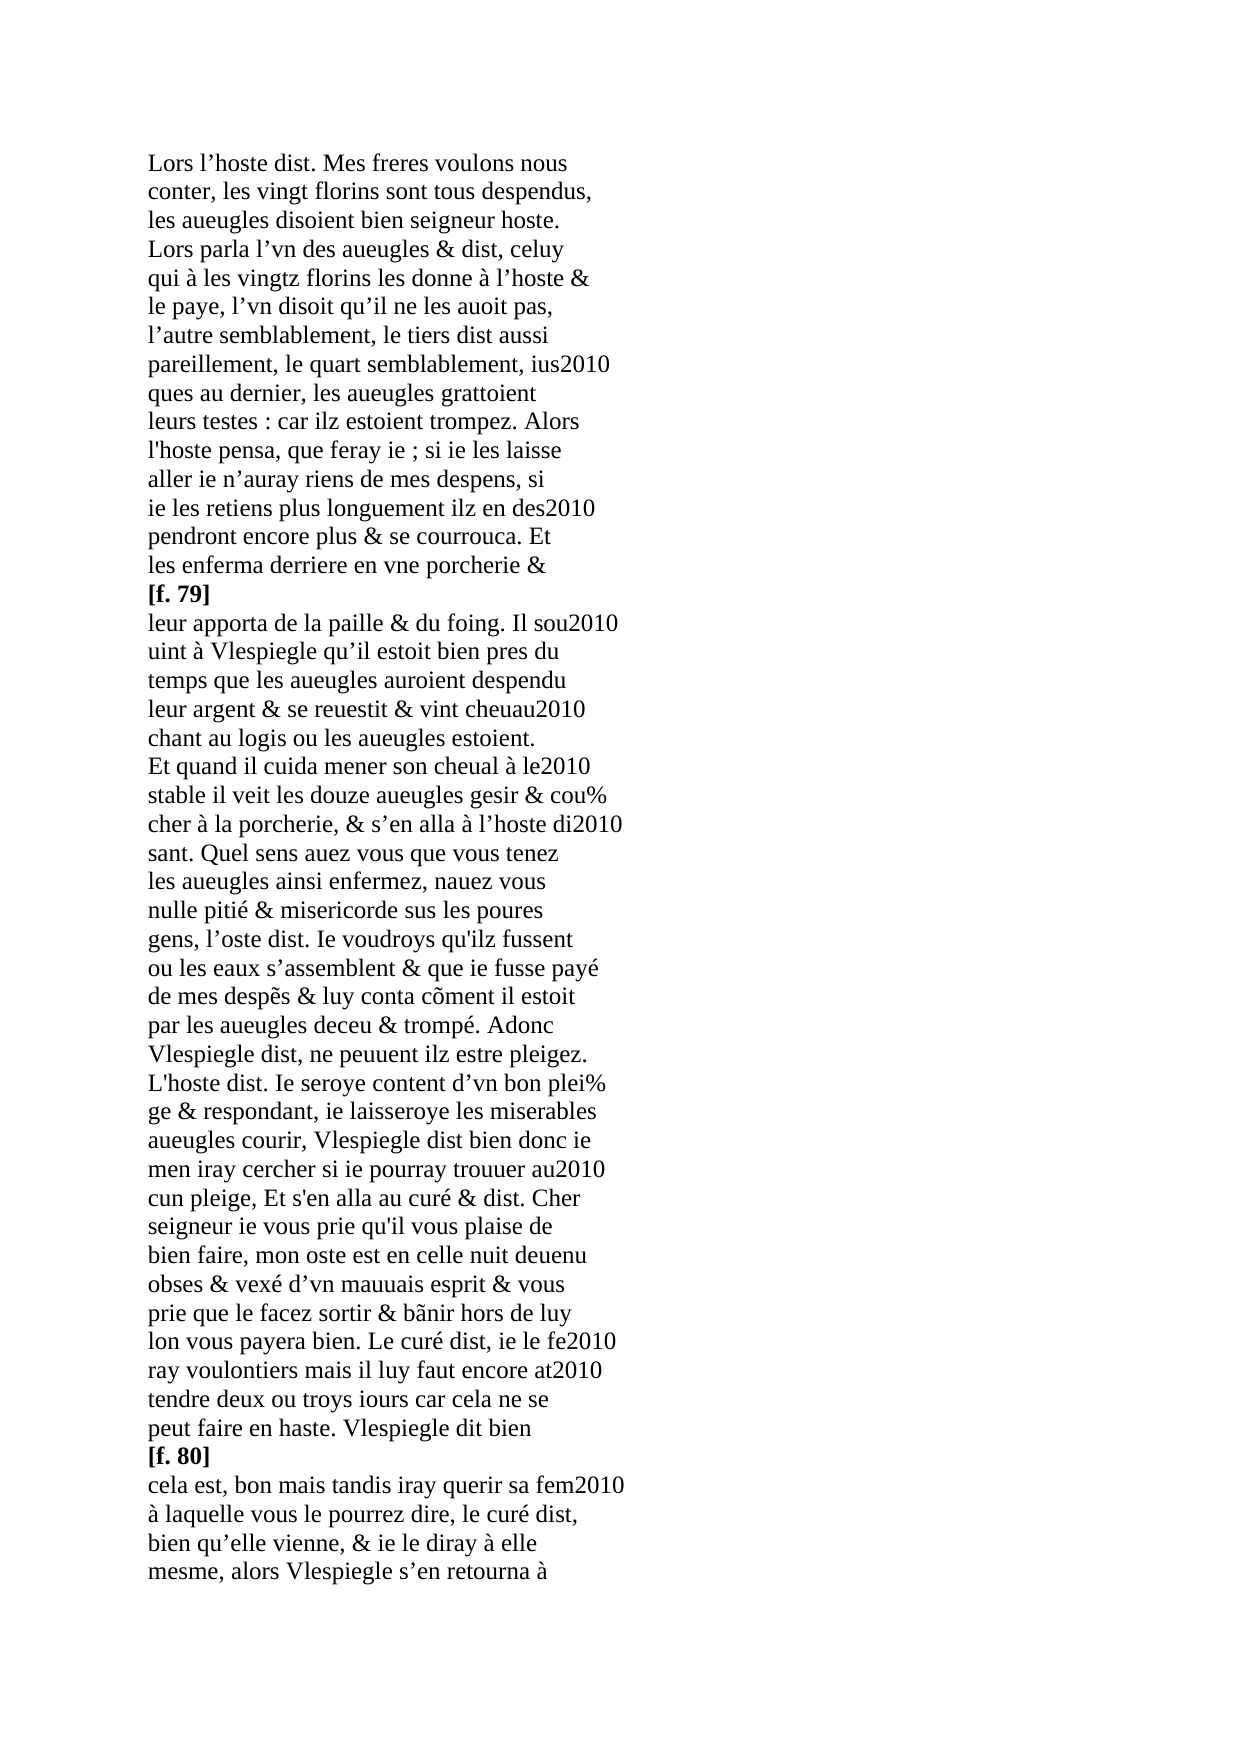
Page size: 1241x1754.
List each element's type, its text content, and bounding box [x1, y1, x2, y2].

text cela est, bon mais tandis iray querir sa fem2010 à laquelle vous le pourrez dire, le curé dist, bien qu’elle vienne, & ie le diray à elle mesme, alors Vlespiegle s’en retourna à [148, 1470, 1093, 1585]
text leur apporta de la paille & du foing. Il sou2010 uint à Vlespiegle qu’il estoit bien pres du temps que les aueugles auroient despendu leur argent & se reuestit & vint cheuau2010 chant au logis ou les aueugles estoient. Et quand il cuida mener son cheual à le2010 stable il veit les douze aueugles gesir & cou% cher à la porcherie, & s’en alla à l’hoste di2010 sant. Quel sens auez vous que vous tenez les aueugles ainsi enfermez, nauez vous nulle pitié & misericorde sus les poures gens, l’oste dist. Ie voudroys qu'ilz fussent ou les eaux s’assemblent & que ie fusse payé de mes despẽs & luy conta cõment il estoit par les aueugles deceu & trompé. Adonc Vlespiegle dist, ne peuuent ilz estre pleigez. L'hoste dist. Ie seroye content d’vn bon plei% ge & respondant, ie laisseroye les miserables aueugles courir, Vlespiegle dist bien donc ie men iray cercher si ie pourray trouuer au2010 cun pleige, Et s'en alla au curé & dist. Cher seigneur ie vous prie qu'il vous plaise de bien faire, mon oste est en celle nuit deuenu obses & vexé d’vn mauuais esprit & vous prie que le facez sortir & bãnir hors de luy lon vous payera bien. Le curé dist, ie le fe2010 ray voulontiers mais il luy faut encore at2010 tendre deux ou troys iours car cela ne se peut faire en haste. Vlespiegle dit bien [f. 80] [148, 608, 1093, 1470]
text Lors l’hoste dist. Mes freres voulons nous conter, les vingt florins sont tous despendus, les aueugles disoient bien seigneur hoste. Lors parla l’vn des aueugles & dist, celuy qui à les vingtz florins les donne à l’hoste & le paye, l’vn disoit qu’il ne les auoit pas, l’autre semblablement, le tiers dist aussi pareillement, le quart semblablement, ius2010 ques au dernier, les aueugles grattoient leurs testes : car ilz estoient trompez. Alors l'hoste pensa, que feray ie ; si ie les laisse aller ie n’auray riens de mes despens, si ie les retiens plus longuement ilz en des2010 pendront encore plus & se courrouca. Et les enferma derriere en vne porcherie & [f. 79] [148, 148, 1093, 608]
